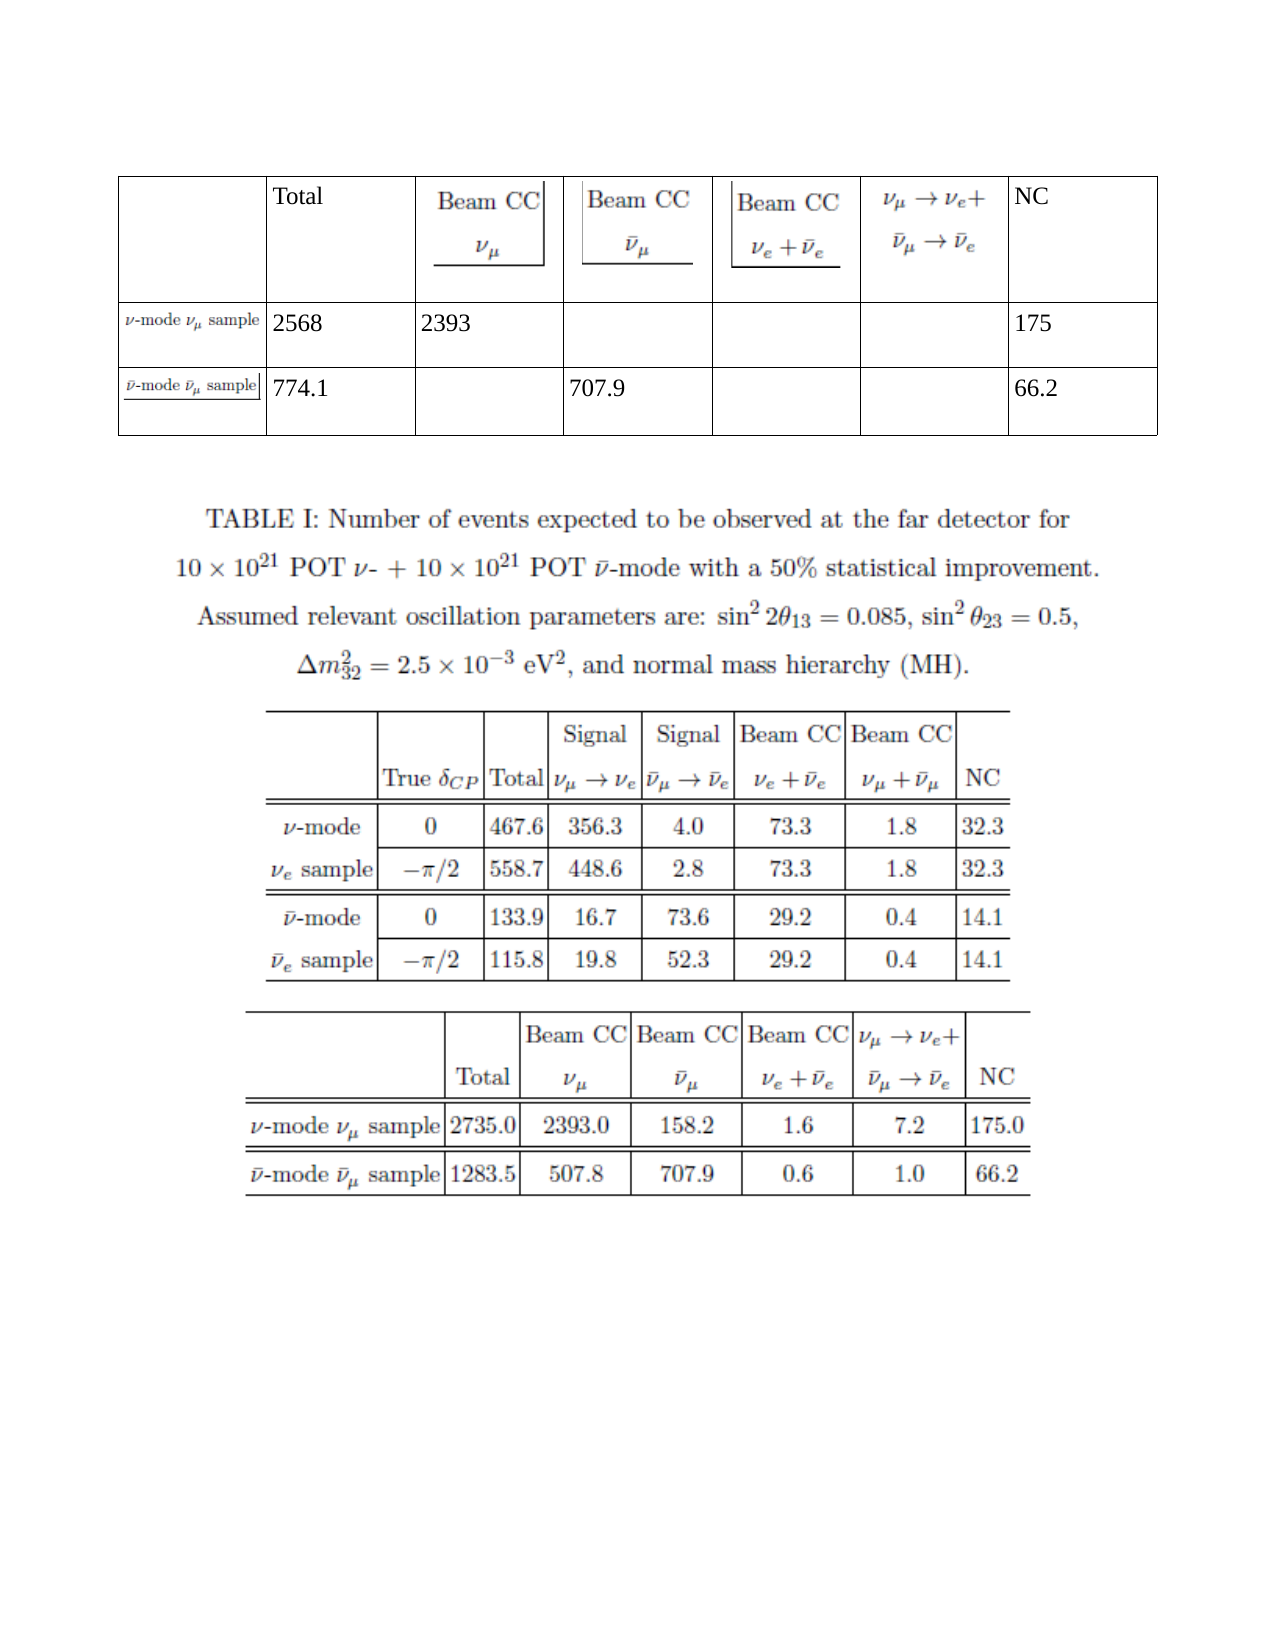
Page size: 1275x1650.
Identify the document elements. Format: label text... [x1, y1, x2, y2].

picture [433, 181, 545, 268]
table_cell [713, 303, 860, 367]
table_cell [861, 368, 1008, 435]
table_cell [861, 303, 1008, 367]
table_header [119, 177, 266, 302]
picture [123, 373, 261, 401]
picture [731, 181, 841, 268]
table_header [564, 177, 712, 302]
table_cell [564, 303, 712, 367]
table_cell [416, 368, 563, 435]
table_cell [119, 303, 266, 367]
picture [123, 307, 261, 333]
table_header NC [1009, 177, 1157, 302]
table_cell [119, 368, 266, 435]
table_cell [713, 368, 860, 435]
table_cell 2568 [267, 303, 415, 367]
table_header [713, 177, 860, 302]
table_cell 175 [1009, 303, 1157, 367]
table_cell 66.2 [1009, 368, 1157, 435]
picture [582, 181, 693, 268]
table_header [416, 177, 563, 302]
picture [163, 492, 1112, 1240]
table_cell 707.9 [564, 368, 712, 435]
table_cell 774.1 [267, 368, 415, 435]
table_header [861, 177, 1008, 302]
table_header Total [267, 177, 415, 302]
picture [880, 181, 989, 257]
table_cell 2393 [416, 303, 563, 367]
